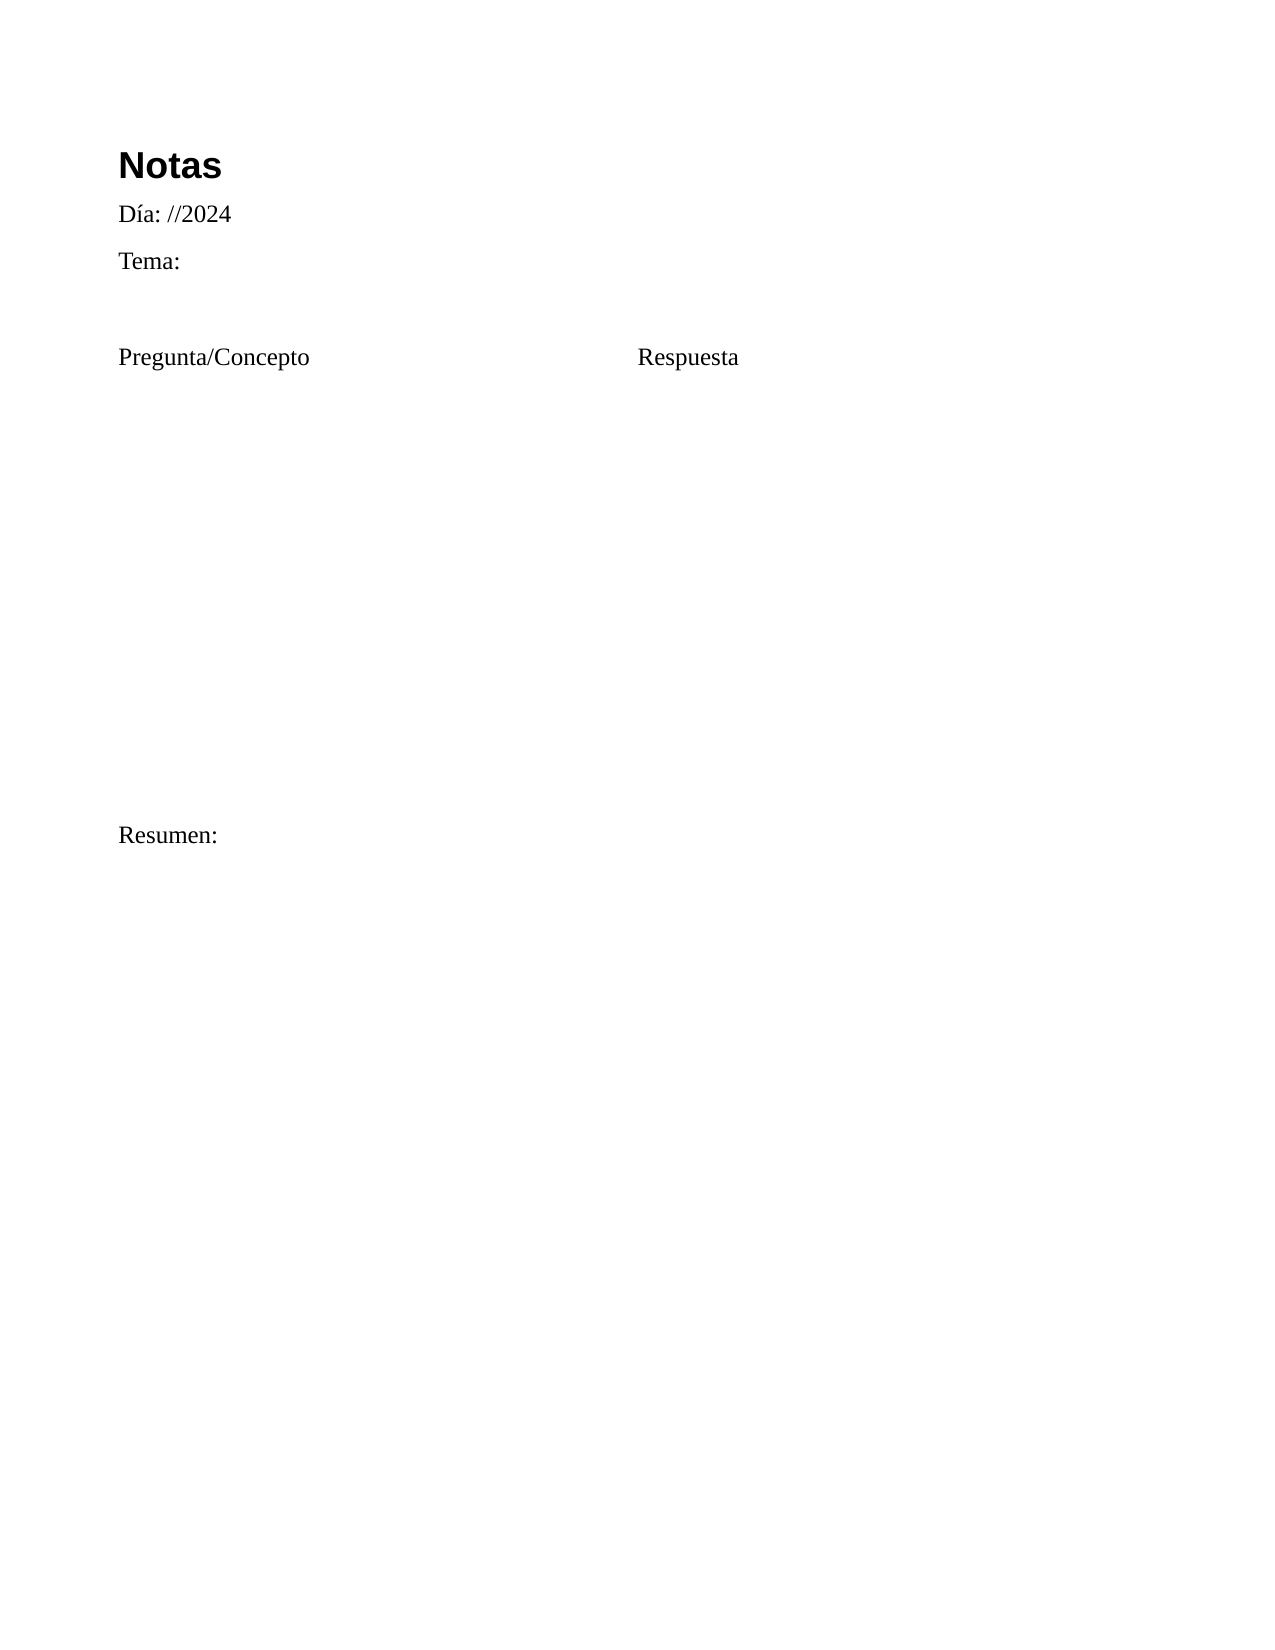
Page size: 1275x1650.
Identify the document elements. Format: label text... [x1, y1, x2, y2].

table_cell [638, 715, 1157, 744]
table_cell [638, 428, 1157, 457]
table_cell [638, 485, 1157, 514]
text Día: //2024 [118, 199, 1157, 227]
table_cell [638, 399, 1157, 428]
table_cell [638, 600, 1157, 629]
table_cell [118, 687, 637, 715]
table_cell [638, 572, 1157, 600]
table_cell [638, 687, 1157, 715]
table_cell [638, 514, 1157, 543]
subtitle Notas [118, 143, 1157, 186]
table_cell [118, 629, 637, 658]
table_cell [118, 572, 637, 600]
table_cell [638, 457, 1157, 485]
table_cell [118, 600, 637, 629]
table_cell [118, 715, 637, 744]
table_cell [638, 543, 1157, 572]
table_cell [118, 428, 637, 457]
table_cell [118, 514, 637, 543]
table_cell [118, 658, 637, 687]
table_cell [118, 543, 637, 572]
table_cell [638, 629, 1157, 658]
table_cell [638, 370, 1157, 399]
table_cell [118, 744, 637, 773]
text Resumen: [118, 820, 1157, 849]
table_cell [118, 485, 637, 514]
table_cell [118, 399, 637, 428]
text Tema: [118, 246, 1157, 275]
table_cell [638, 744, 1157, 773]
table_cell [118, 370, 637, 399]
table_header Respuesta [638, 342, 1157, 370]
table_header Pregunta/Concepto [118, 342, 637, 370]
table_cell [118, 457, 637, 485]
table_cell [638, 658, 1157, 687]
